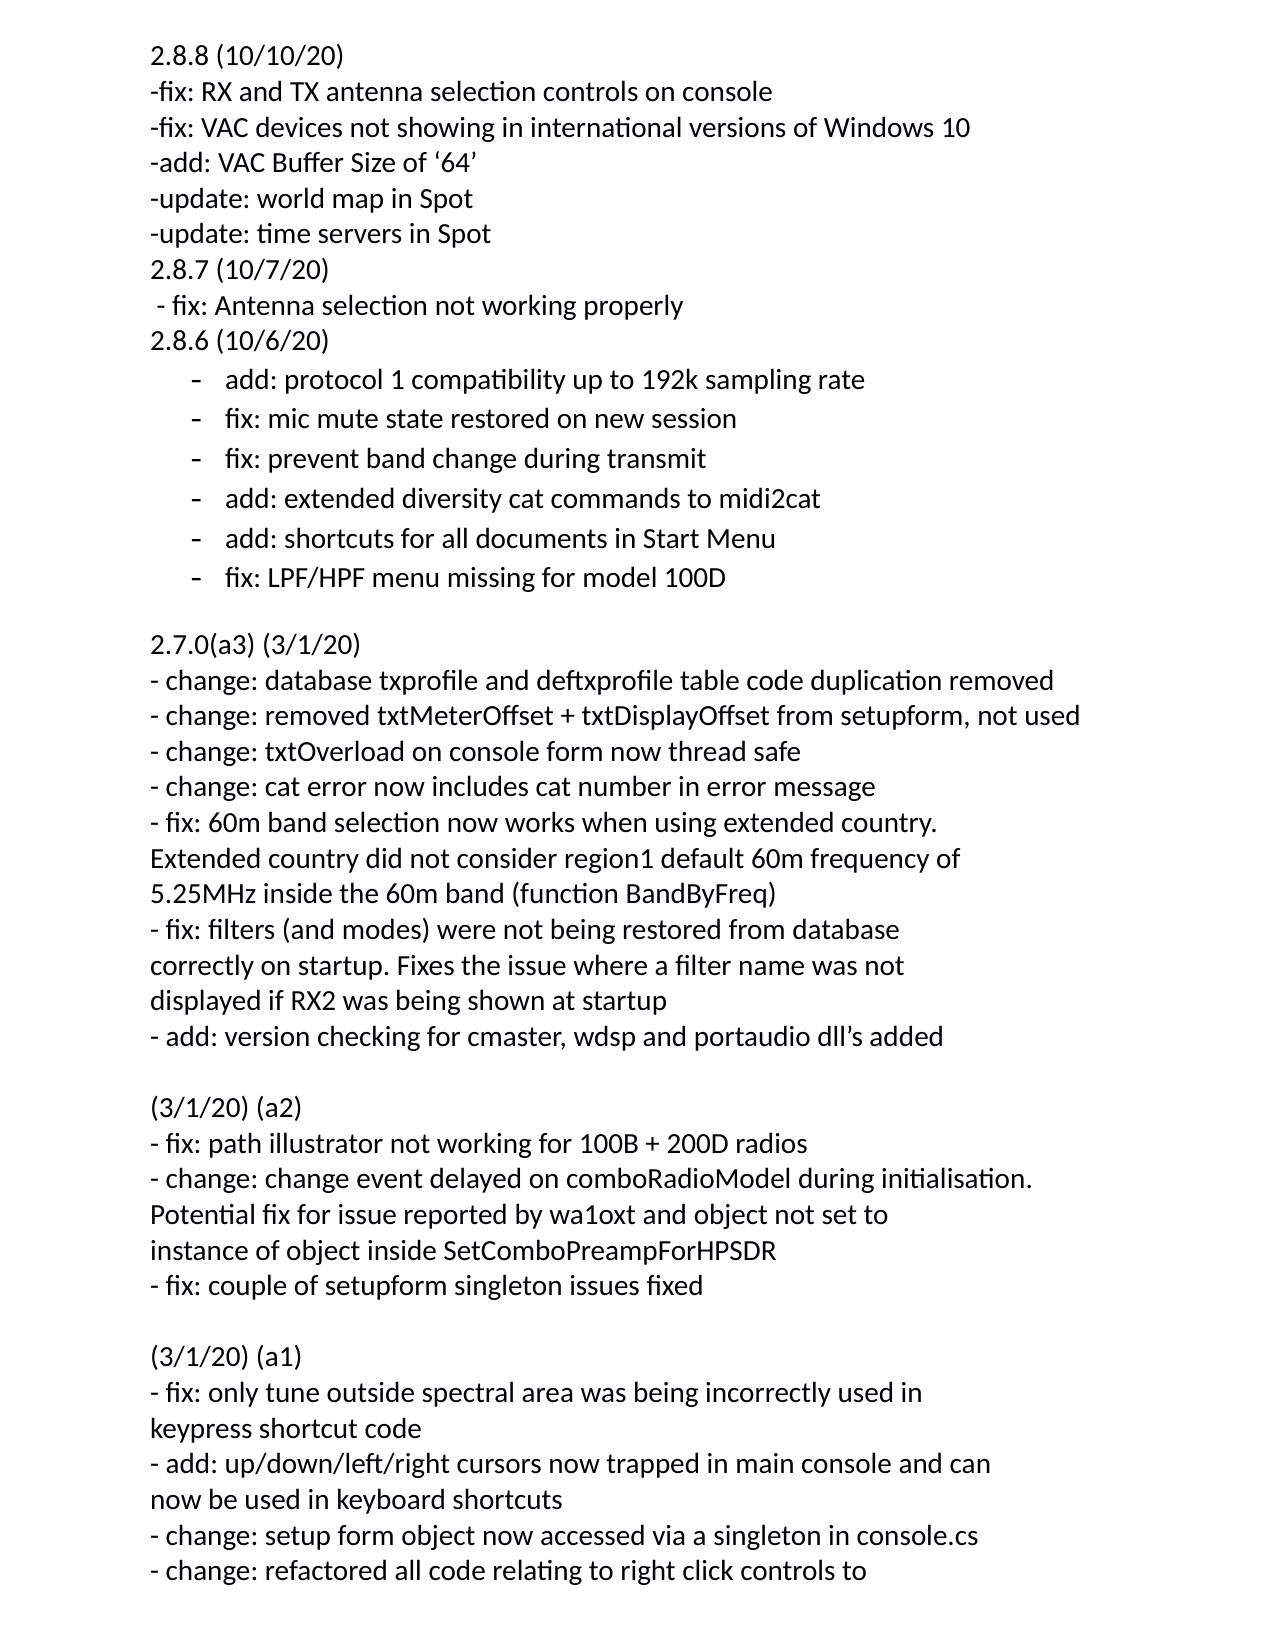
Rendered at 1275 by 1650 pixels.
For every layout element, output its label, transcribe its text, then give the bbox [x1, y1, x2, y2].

text - add: up/down/left/right cursors now trapped in main console and can [150, 1445, 1125, 1481]
text - add: version checking for cmaster, wdsp and portaudio dll’s added [150, 1018, 1125, 1053]
text (3/1/20) (a1) [150, 1338, 1125, 1374]
text -update: world map in Spot [150, 180, 1125, 216]
text - change: txtOverload on console form now thread safe [150, 733, 1125, 768]
list fix: prevent band change during transmit [187, 437, 1125, 477]
text -fix: VAC devices not showing in international versions of Windows 10 [150, 109, 1125, 144]
text - change: removed txtMeterOffset + txtDisplayOffset from setupform, not used [150, 697, 1125, 733]
text -add: VAC Buffer Size of ‘64’ [150, 144, 1125, 180]
text - change: setup form object now accessed via a singleton in console.cs [150, 1517, 1125, 1552]
text - fix: only tune outside spectral area was being incorrectly used in [150, 1374, 1125, 1410]
text - change: change event delayed on comboRadioModel during initialisation. [150, 1160, 1125, 1196]
text -update: time servers in Spot [150, 216, 1125, 251]
text 2.7.0(a3) (3/1/20) [150, 626, 1125, 662]
text - change: database txprofile and deftxprofile table code duplication removed [150, 662, 1125, 697]
list fix: LPF/HPF menu missing for model 100D [187, 557, 1125, 596]
list add: extended diversity cat commands to midi2cat [187, 477, 1125, 517]
list add: shortcuts for all documents in Start Menu [187, 517, 1125, 557]
text Extended country did not consider region1 default 60m frequency of [150, 840, 1125, 875]
text correctly on startup. Fixes the issue where a filter name was not [150, 947, 1125, 982]
text - fix: couple of setupform singleton issues fixed [150, 1267, 1125, 1303]
text instance of object inside SetComboPreampForHPSDR [150, 1232, 1125, 1267]
text displayed if RX2 was being shown at startup [150, 982, 1125, 1018]
text - fix: Antenna selection not working properly [150, 287, 1125, 322]
text - fix: 60m band selection now works when using extended country. [150, 804, 1125, 840]
text now be used in keyboard shortcuts [150, 1481, 1125, 1517]
list fix: mic mute state restored on new session [187, 398, 1125, 437]
text -fix: RX and TX antenna selection controls on console [150, 73, 1125, 109]
text (3/1/20) (a2) [150, 1089, 1125, 1125]
text 2.8.6 (10/6/20) [150, 322, 1125, 358]
list add: protocol 1 compatibility up to 192k sampling rate [187, 358, 1125, 398]
text - fix: filters (and modes) were not being restored from database [150, 911, 1125, 947]
text Potential fix for issue reported by wa1oxt and object not set to [150, 1196, 1125, 1232]
text - change: cat error now includes cat number in error message [150, 768, 1125, 804]
text - change: refactored all code relating to right click controls to [150, 1552, 1125, 1588]
text - fix: path illustrator not working for 100B + 200D radios [150, 1125, 1125, 1160]
text 2.8.8 (10/10/20) [150, 37, 1125, 73]
text 5.25MHz inside the 60m band (function BandByFreq) [150, 875, 1125, 911]
text 2.8.7 (10/7/20) [150, 251, 1125, 287]
text keypress shortcut code [150, 1410, 1125, 1445]
